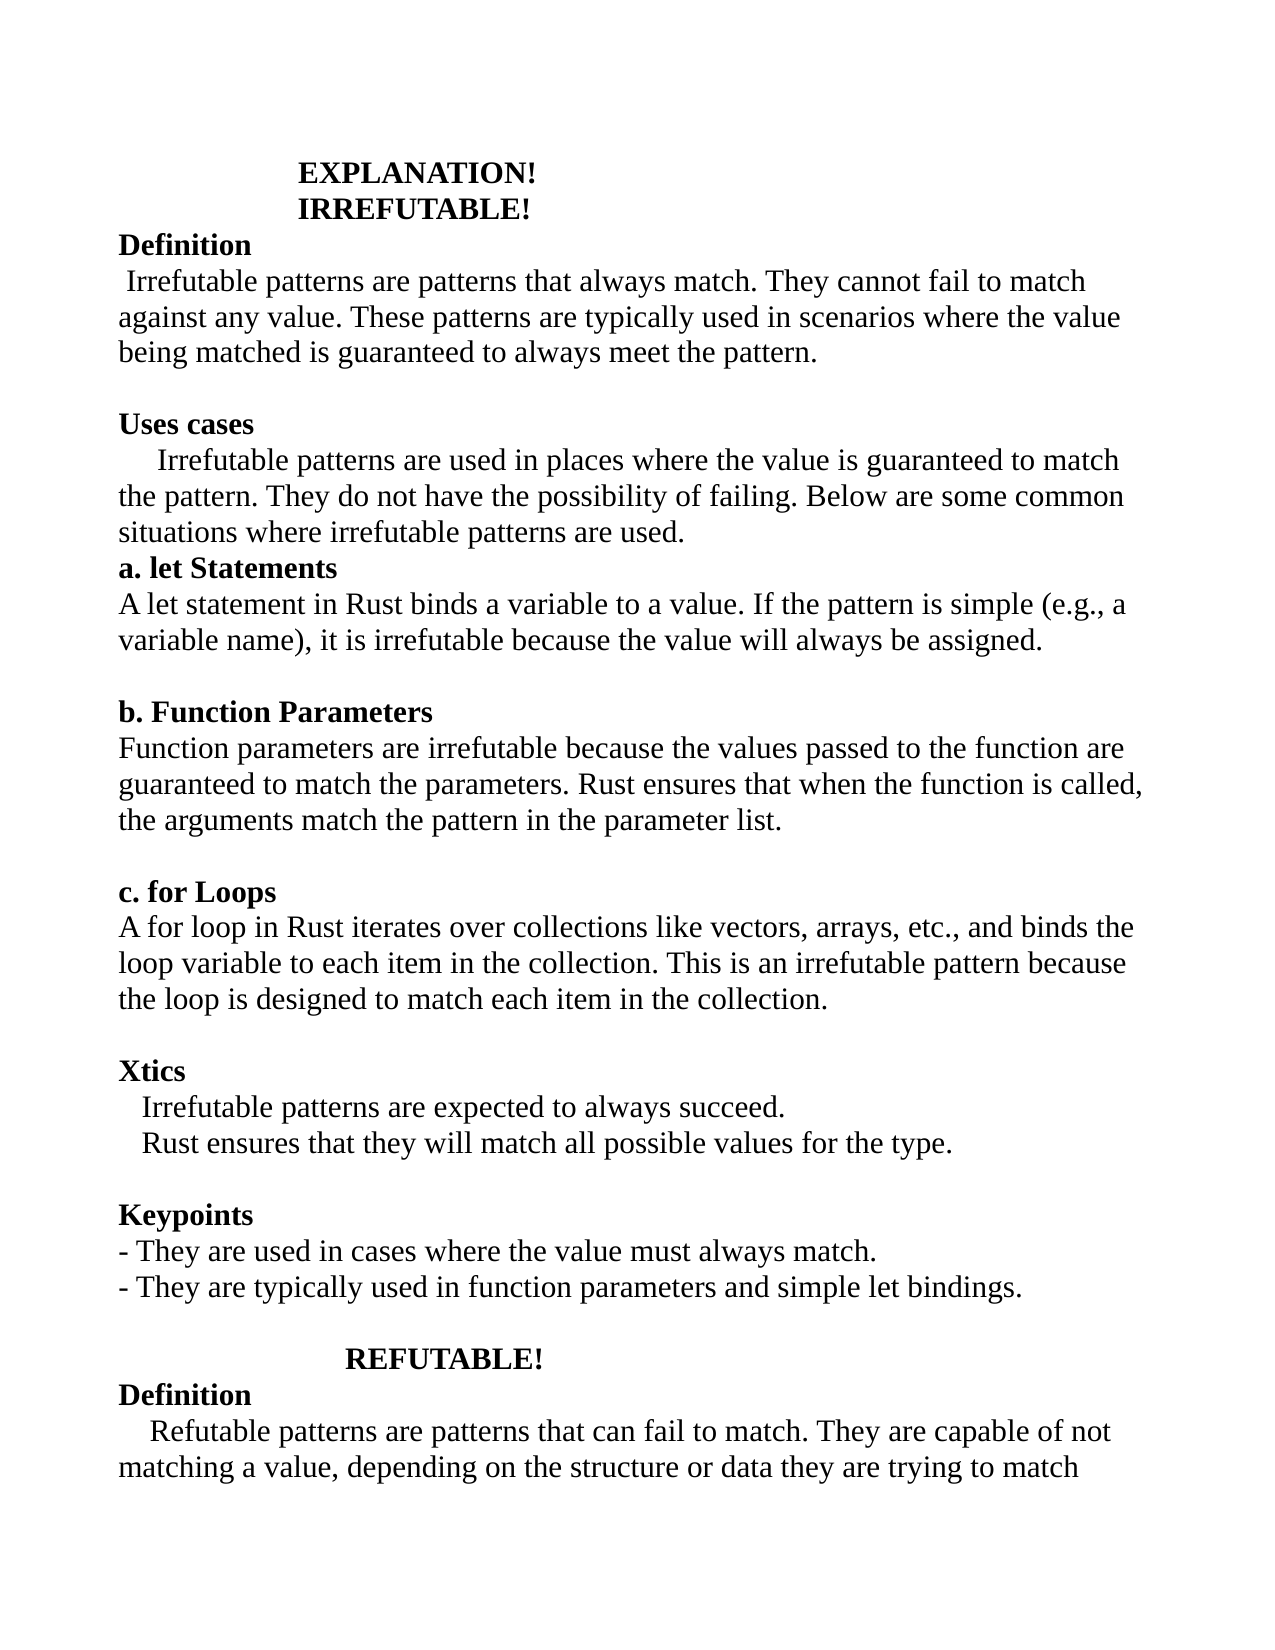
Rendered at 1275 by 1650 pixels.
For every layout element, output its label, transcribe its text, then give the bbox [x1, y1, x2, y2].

text Irrefutable patterns are patterns that always match. They cannot fail to match against any value. These patterns are typically used in scenarios where the value being matched is guaranteed to always meet the pattern. [118, 262, 1157, 370]
text Keypoints [118, 1196, 1157, 1232]
text Xtics [118, 1052, 1157, 1088]
text Irrefutable patterns are expected to always succeed. [118, 1088, 1157, 1124]
text Irrefutable patterns are used in places where the value is guaranteed to match the pattern. They do not have the possibility of failing. Below are some common situations where irrefutable patterns are used. [118, 442, 1157, 549]
text Definition [118, 226, 1157, 262]
text Function parameters are irrefutable because the values passed to the function are guaranteed to match the parameters. Rust ensures that when the function is called, the arguments match the pattern in the parameter list. [118, 729, 1157, 837]
text b. Function Parameters [118, 693, 1157, 729]
text Refutable patterns are patterns that can fail to match. They are capable of not matching a value, depending on the structure or data they are trying to match [118, 1412, 1157, 1484]
text - They are typically used in function parameters and simple let bindings. [118, 1268, 1157, 1304]
text Definition [118, 1376, 1157, 1412]
text Uses cases [118, 406, 1157, 442]
text A let statement in Rust binds a variable to a value. If the pattern is simple (e.g., a variable name), it is irrefutable because the value will always be assigned. [118, 585, 1157, 657]
text a. let Statements [118, 549, 1157, 585]
text REFUTABLE! [118, 1340, 1157, 1376]
text - They are used in cases where the value must always match. [118, 1232, 1157, 1268]
text c. for Loops [118, 873, 1157, 909]
text A for loop in Rust iterates over collections like vectors, arrays, etc., and binds the loop variable to each item in the collection. This is an irrefutable pattern because the loop is designed to match each item in the collection. [118, 909, 1157, 1017]
text IRREFUTABLE! [118, 190, 1157, 226]
text Rust ensures that they will match all possible values for the type. [118, 1124, 1157, 1160]
text EXPLANATION! [118, 154, 1157, 190]
